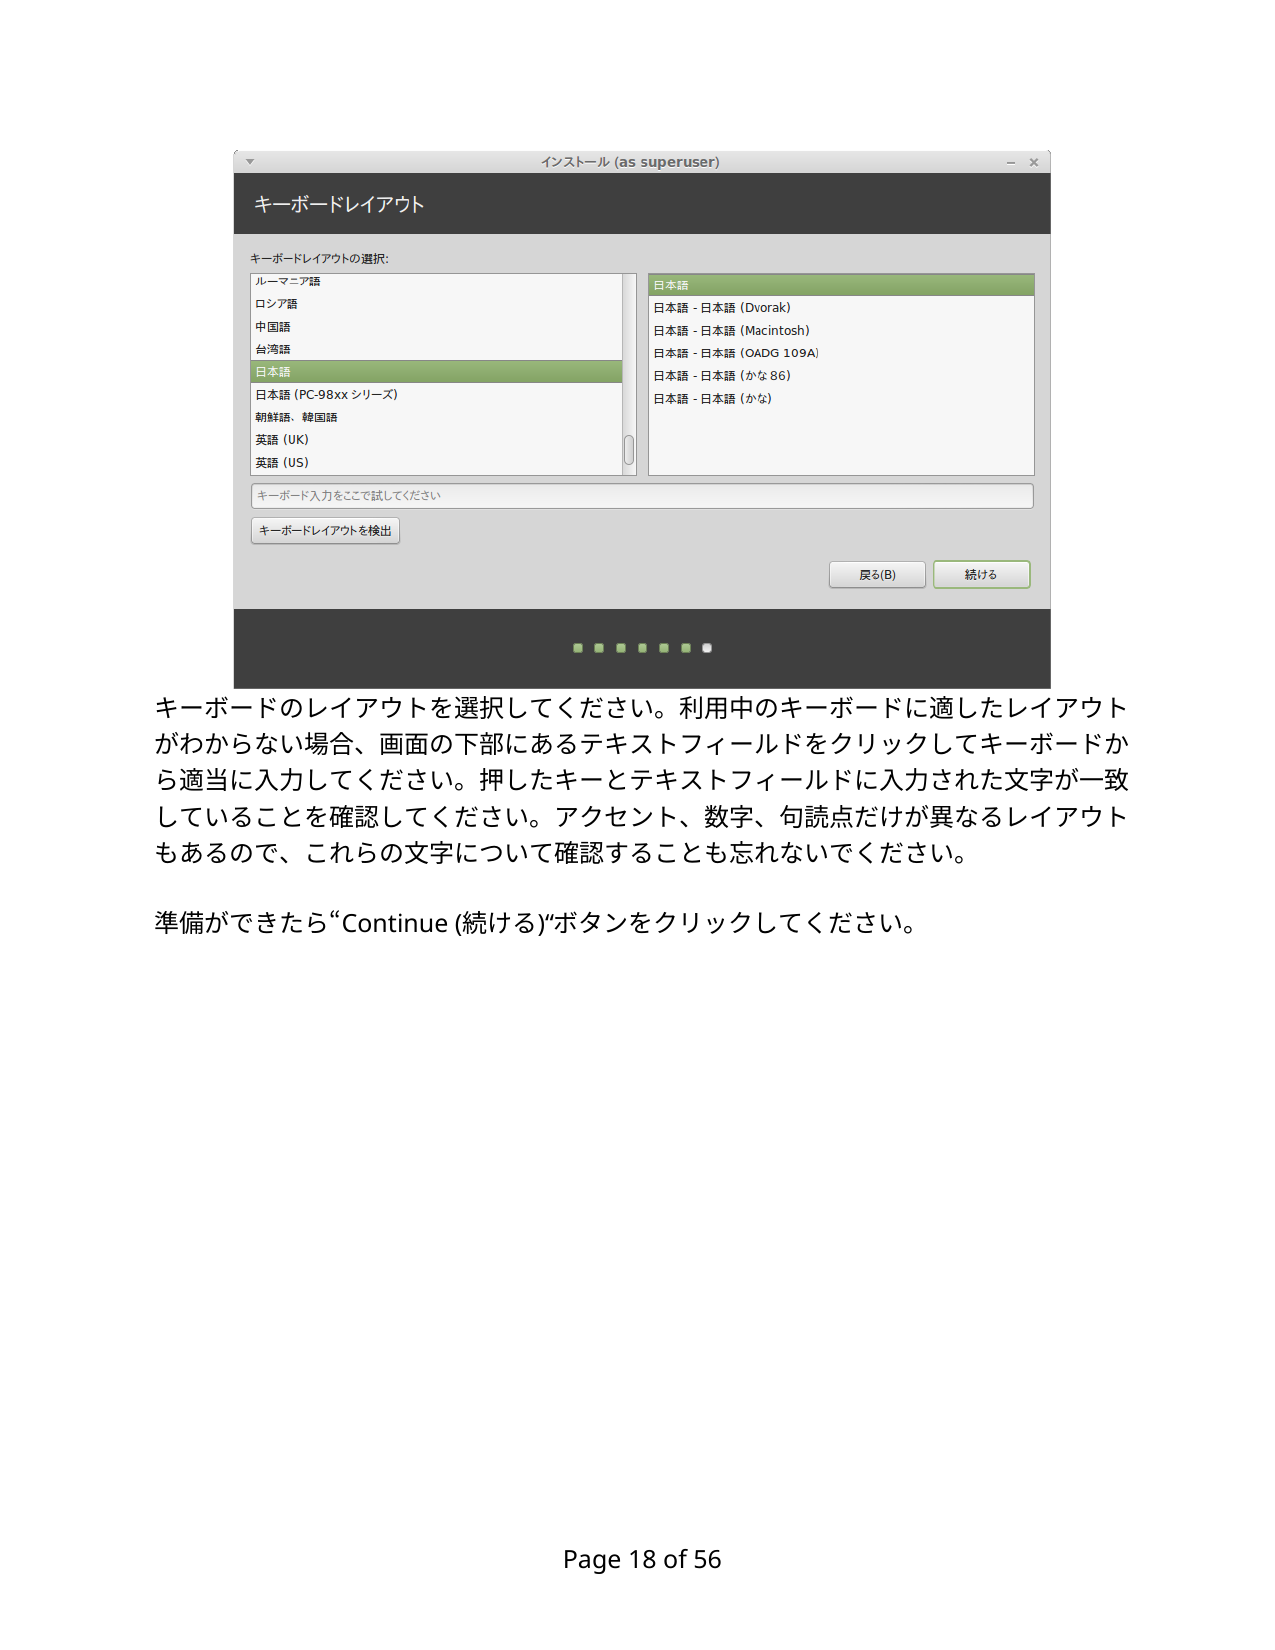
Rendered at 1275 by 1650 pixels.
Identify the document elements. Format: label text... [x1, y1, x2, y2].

picture [233, 150, 1051, 689]
text キーボードのレイアウトを選択してください。利用中のキーボードに適したレイアウトがわからない場合、画面の下部にあるテキストフィールドをクリックしてキーボードから適当に入力してください。押したキーとテキストフィールドに入力された文字が一致していることを確認してください。アクセント、数字、句読点だけが異なるレイアウトもあるので、これらの文字について確認することも忘れないでください。 [154, 150, 1130, 869]
text 準備ができたら“Continue (続ける)“ボタンをクリックしてください。 [154, 903, 1130, 940]
